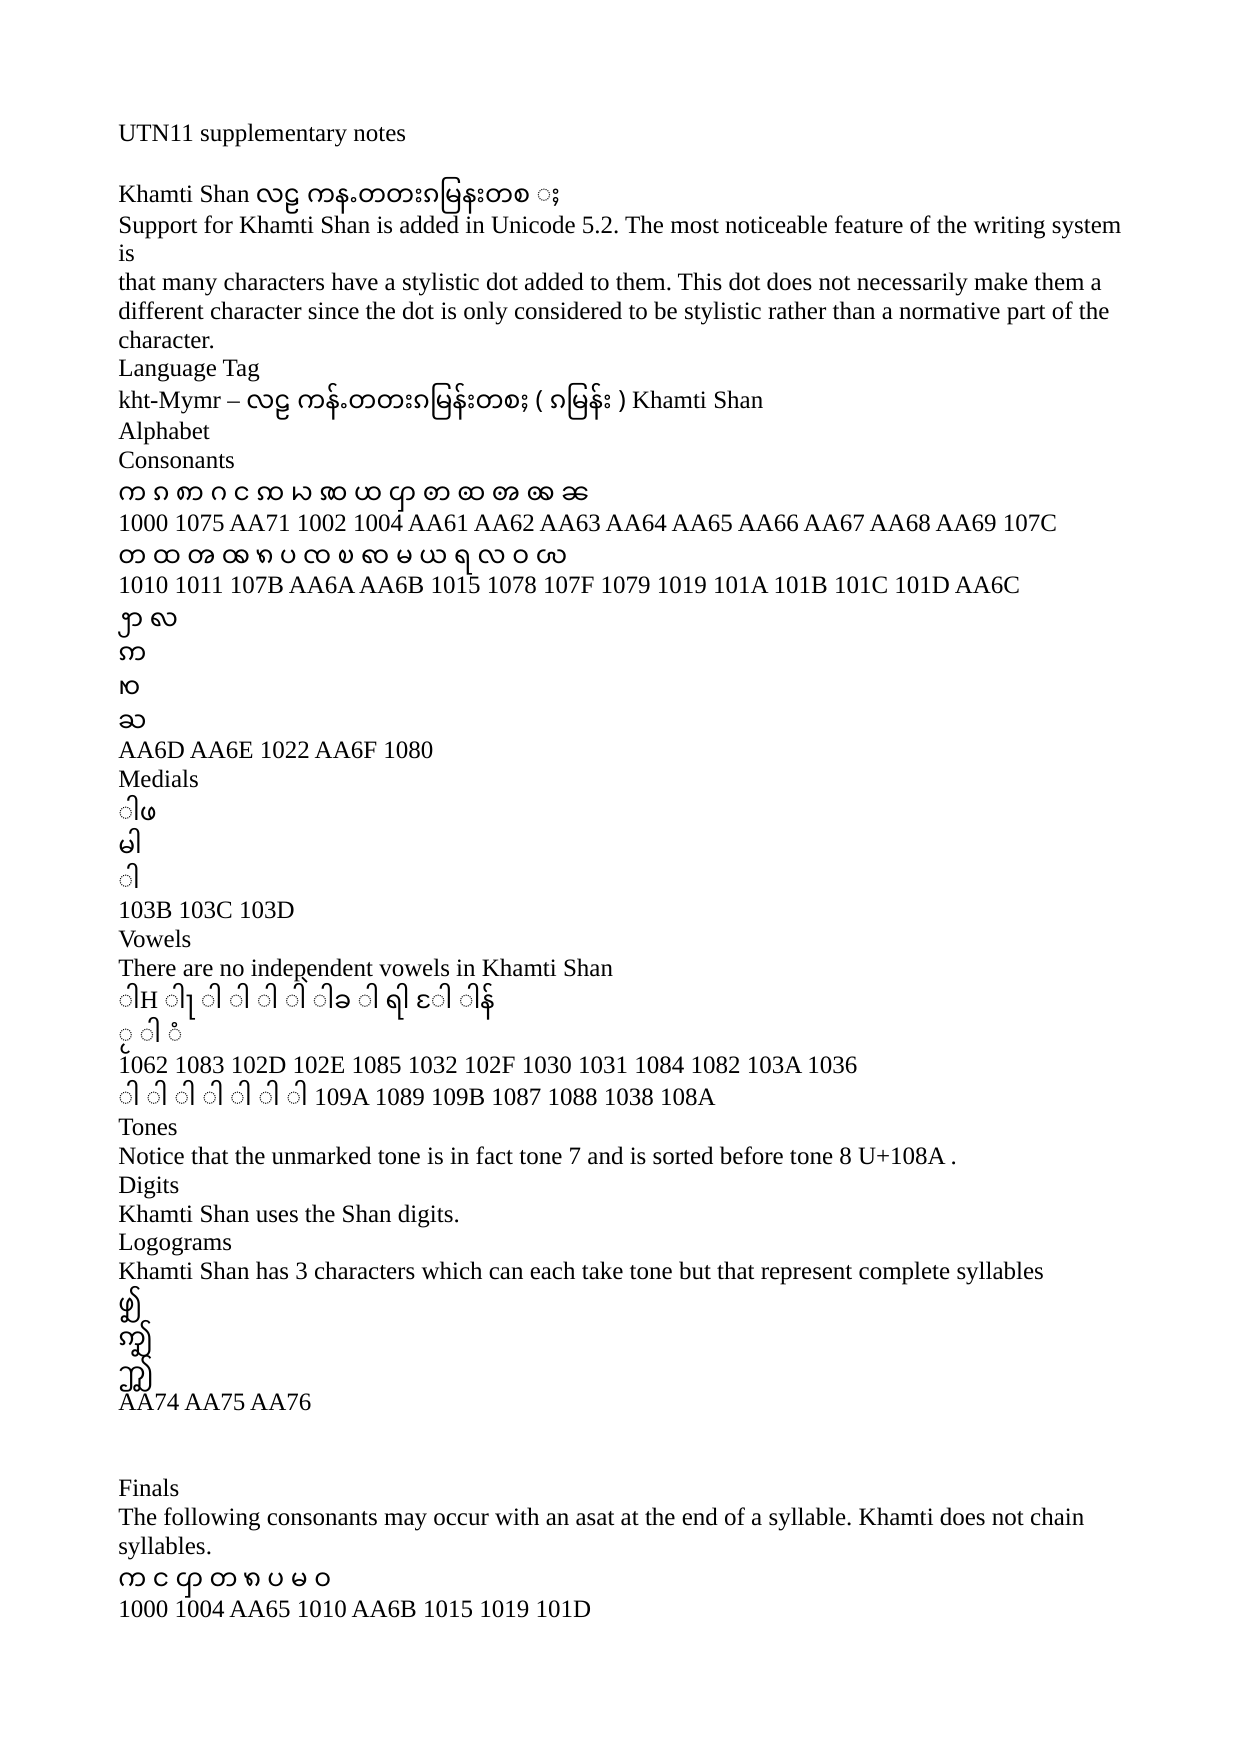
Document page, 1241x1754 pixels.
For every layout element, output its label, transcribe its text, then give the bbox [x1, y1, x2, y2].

text ꩯ [118, 667, 1122, 702]
text 1062 1083 102D 102E 1085 1032 102F 1030 1031 1084 1082 103A 1036 [118, 1050, 1122, 1078]
text ꩵ [118, 1319, 1122, 1353]
text Notice that the unmarked tone is in fact tone 7 and is sorted before tone 8 U+108A . [118, 1141, 1122, 1170]
text syllables. [118, 1531, 1122, 1560]
text ါ [118, 861, 1122, 895]
text ႀ [118, 702, 1122, 736]
text 1000 1004 AA65 1010 AA6B 1015 1019 101D [118, 1594, 1122, 1622]
text ꩭ ꩮ [118, 599, 1122, 633]
text Vowels [118, 924, 1122, 953]
text Alphabet [118, 416, 1122, 445]
text Tones [118, 1112, 1122, 1141]
text Khamti Shan has 3 characters which can each take tone but that represent complete syllables [118, 1256, 1122, 1285]
text က င ꩥ တ ꩫ ပ မ ဝ [118, 1560, 1122, 1594]
text There are no independent vowels in Khamti Shan [118, 953, 1122, 982]
text ါH ါႃ ါ ါ ါ ါဲ ါခ ါ ရါ ႄါ ါန် [118, 982, 1122, 1016]
text တ ထ ၻ ꩪ ꩫ ပ ၸ ၿ ၹ မ ယ ရ လ ဝ ꩬ [118, 537, 1122, 571]
text character. [118, 325, 1122, 353]
text that many characters have a stylistic dot added to them. This dot does not necessarily make them a [118, 267, 1122, 296]
text ါဖ [118, 793, 1122, 827]
text AA74 AA75 AA76 [118, 1387, 1122, 1416]
text Finals [118, 1473, 1122, 1502]
text ဢ [118, 633, 1122, 667]
text ါ ါ ါ ါ ါ ါ ါ 109A 1089 109B 1087 1088 1038 108A [118, 1078, 1122, 1112]
text Medials [118, 764, 1122, 793]
text မါ [118, 827, 1122, 861]
text က ၵ ꩱ ဂ င ꩡ ꩢ ꩣ ꩤ ꩥ ꩦ ꩧ ꩨ ꩩ ၼ [118, 474, 1122, 508]
text different character since the dot is only considered to be stylistic rather than a normative part of the [118, 296, 1122, 325]
text 1000 1075 AA71 1002 1004 AA61 AA62 AA63 AA64 AA65 AA66 AA67 AA68 AA69 107C [118, 508, 1122, 537]
text 103B 103C 103D [118, 895, 1122, 924]
text UTN11 supplementary notes [118, 118, 1122, 147]
text Support for Khamti Shan is added in Unicode 5.2. The most noticeable feature of the writing system is [118, 210, 1122, 267]
text Digits [118, 1170, 1122, 1199]
text 1010 1011 107B AA6A AA6B 1015 1078 107F 1079 1019 101A 101B 101C 101D AA6C [118, 571, 1122, 599]
text Khamti Shan လဠ ကနႉတတးၵမြနးတစ ႈ [118, 176, 1122, 210]
text Logograms [118, 1227, 1122, 1256]
text ꩴ [118, 1285, 1122, 1319]
text Language Tag [118, 353, 1122, 382]
text AA6D AA6E 1022 AA6F 1080 [118, 736, 1122, 764]
text ꩶ [118, 1353, 149, 1387]
text The following consonants may occur with an asat at the end of a syllable. Khamti does not chain [118, 1502, 1122, 1531]
text ꩶ [132, 1368, 142, 1387]
text Consonants [118, 445, 1122, 474]
text ꩶ [143, 1353, 1122, 1387]
text kht-Mymr – လဠ ကန်ႉတတးၵမြန်းတစႈ ( ၵမြန်း ) Khamti Shan [118, 382, 1122, 416]
text ႂ ါ ံ [118, 1016, 1122, 1050]
text Khamti Shan uses the Shan digits. [118, 1199, 1122, 1227]
